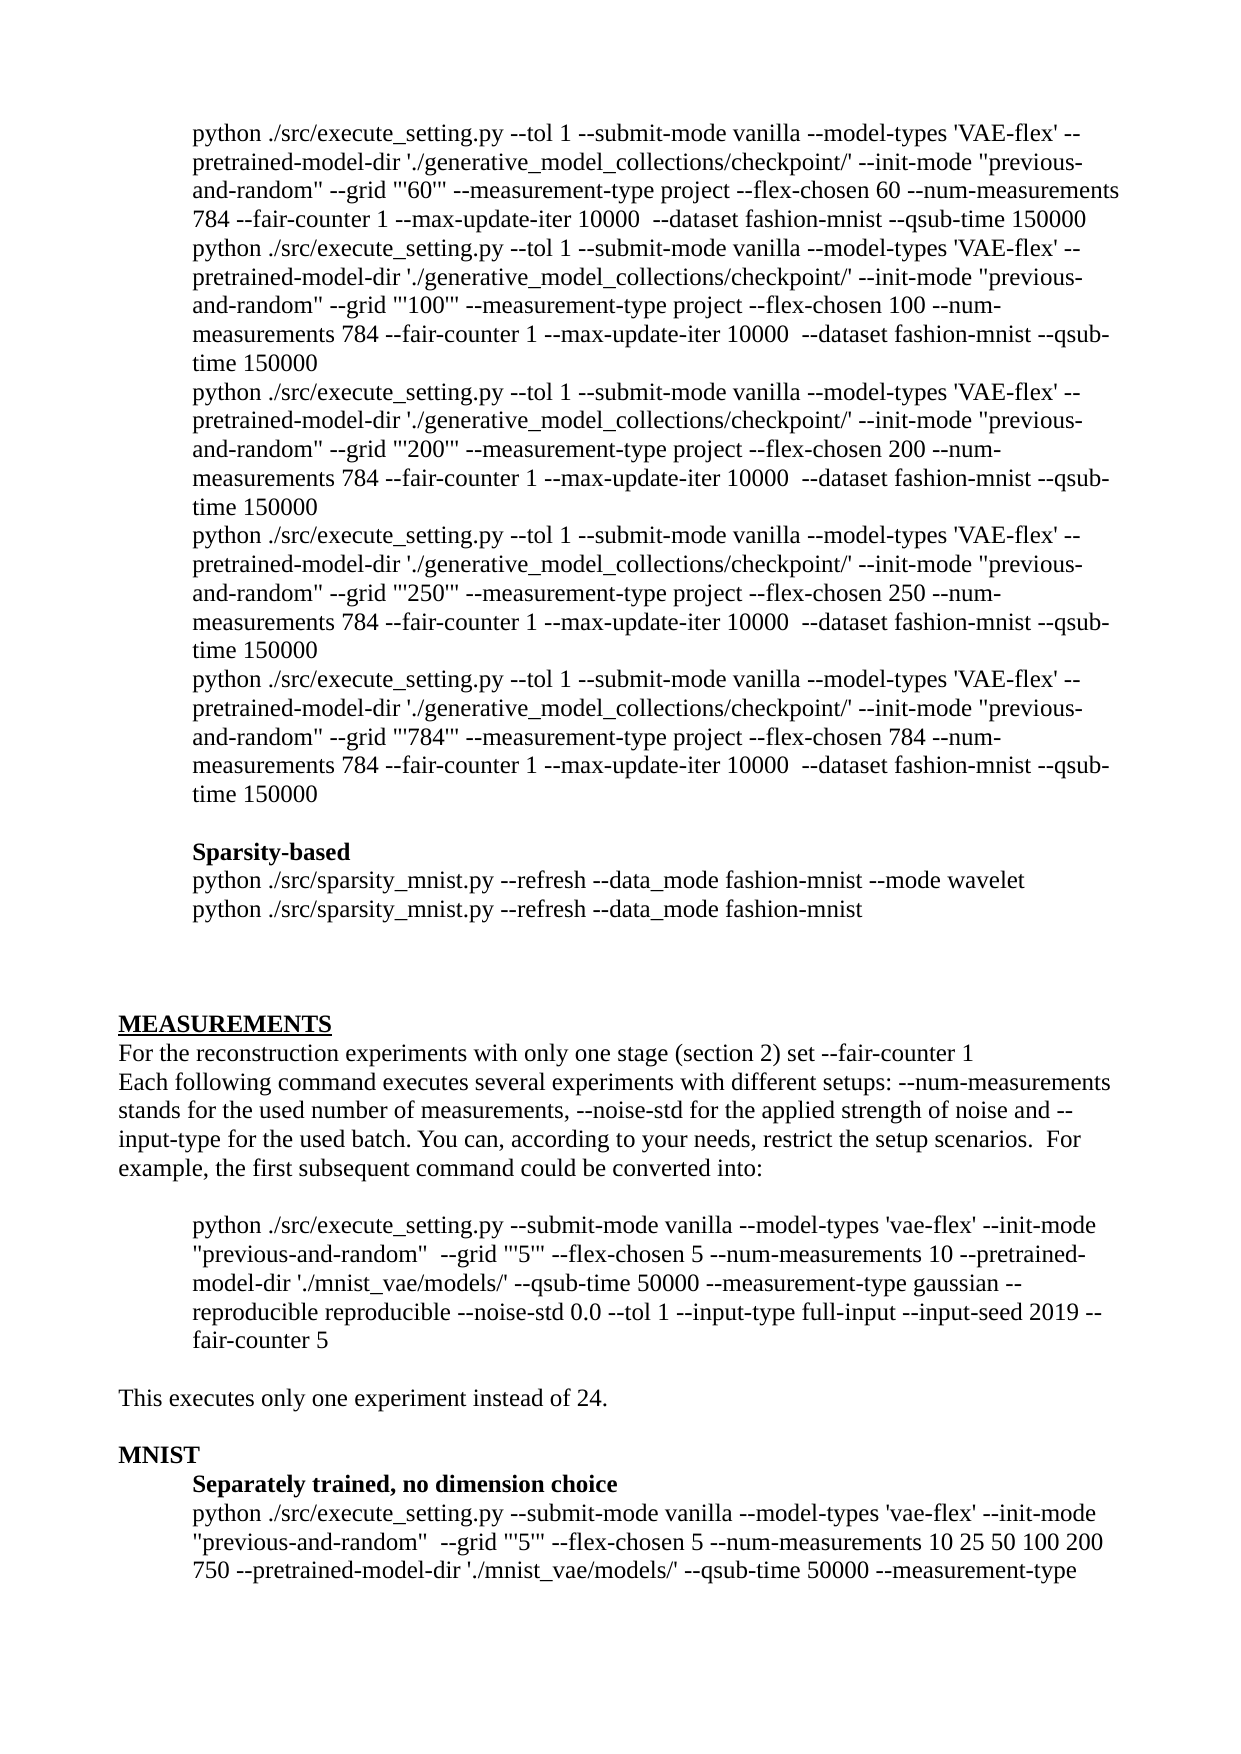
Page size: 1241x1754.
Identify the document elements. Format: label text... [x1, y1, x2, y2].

text Separately trained, no dimension choice [118, 1469, 1122, 1498]
text For the reconstruction experiments with only one stage (section 2) set --fair-counter 1 [118, 1038, 1122, 1067]
text python ./src/execute_setting.py --tol 1 --submit-mode vanilla --model-types 'VAE-flex' --pretrained-model-dir './generative_model_collections/checkpoint/' --init-mode "previous-and-random" --grid "'200'" --measurement-type project --flex-chosen 200 --num-measurements 784 --fair-counter 1 --max-update-iter 10000 --dataset fashion-mnist --qsub-time 150000 [192, 377, 1122, 521]
text Each following command executes several experiments with different setups: --num-measurements stands for the used number of measurements, --noise-std for the applied strength of noise and --input-type for the used batch. You can, according to your needs, restrict the setup scenarios. For example, the first subsequent command could be converted into: [118, 1067, 1122, 1182]
text This executes only one experiment instead of 24. [118, 1383, 1122, 1412]
text python ./src/sparsity_mnist.py --refresh --data_mode fashion-mnist [192, 894, 1122, 923]
text Sparsity-based [192, 837, 1122, 866]
text python ./src/execute_setting.py --tol 1 --submit-mode vanilla --model-types 'VAE-flex' --pretrained-model-dir './generative_model_collections/checkpoint/' --init-mode "previous-and-random" --grid "'60'" --measurement-type project --flex-chosen 60 --num-measurements 784 --fair-counter 1 --max-update-iter 10000 --dataset fashion-mnist --qsub-time 150000 [192, 118, 1122, 233]
text python ./src/execute_setting.py --submit-mode vanilla --model-types 'vae-flex' --init-mode "previous-and-random" --grid "'5'" --flex-chosen 5 --num-measurements 10 --pretrained-model-dir './mnist_vae/models/' --qsub-time 50000 --measurement-type gaussian --reproducible reproducible --noise-std 0.0 --tol 1 --input-type full-input --input-seed 2019 --fair-counter 5 [192, 1211, 1122, 1354]
text python ./src/execute_setting.py --tol 1 --submit-mode vanilla --model-types 'VAE-flex' --pretrained-model-dir './generative_model_collections/checkpoint/' --init-mode "previous-and-random" --grid "'784'" --measurement-type project --flex-chosen 784 --num-measurements 784 --fair-counter 1 --max-update-iter 10000 --dataset fashion-mnist --qsub-time 150000 [192, 664, 1122, 808]
text python ./src/execute_setting.py --submit-mode vanilla --model-types 'vae-flex' --init-mode "previous-and-random" --grid "'5'" --flex-chosen 5 --num-measurements 10 25 50 100 200 750 --pretrained-model-dir './mnist_vae/models/' --qsub-time 50000 --measurement-type [192, 1498, 1122, 1584]
text MEASUREMENTS [118, 1009, 1122, 1038]
text python ./src/sparsity_mnist.py --refresh --data_mode fashion-mnist --mode wavelet [192, 866, 1122, 894]
text python ./src/execute_setting.py --tol 1 --submit-mode vanilla --model-types 'VAE-flex' --pretrained-model-dir './generative_model_collections/checkpoint/' --init-mode "previous-and-random" --grid "'250'" --measurement-type project --flex-chosen 250 --num-measurements 784 --fair-counter 1 --max-update-iter 10000 --dataset fashion-mnist --qsub-time 150000 [192, 521, 1122, 664]
text python ./src/execute_setting.py --tol 1 --submit-mode vanilla --model-types 'VAE-flex' --pretrained-model-dir './generative_model_collections/checkpoint/' --init-mode "previous-and-random" --grid "'100'" --measurement-type project --flex-chosen 100 --num-measurements 784 --fair-counter 1 --max-update-iter 10000 --dataset fashion-mnist --qsub-time 150000 [192, 233, 1122, 377]
text MNIST [118, 1441, 1122, 1469]
